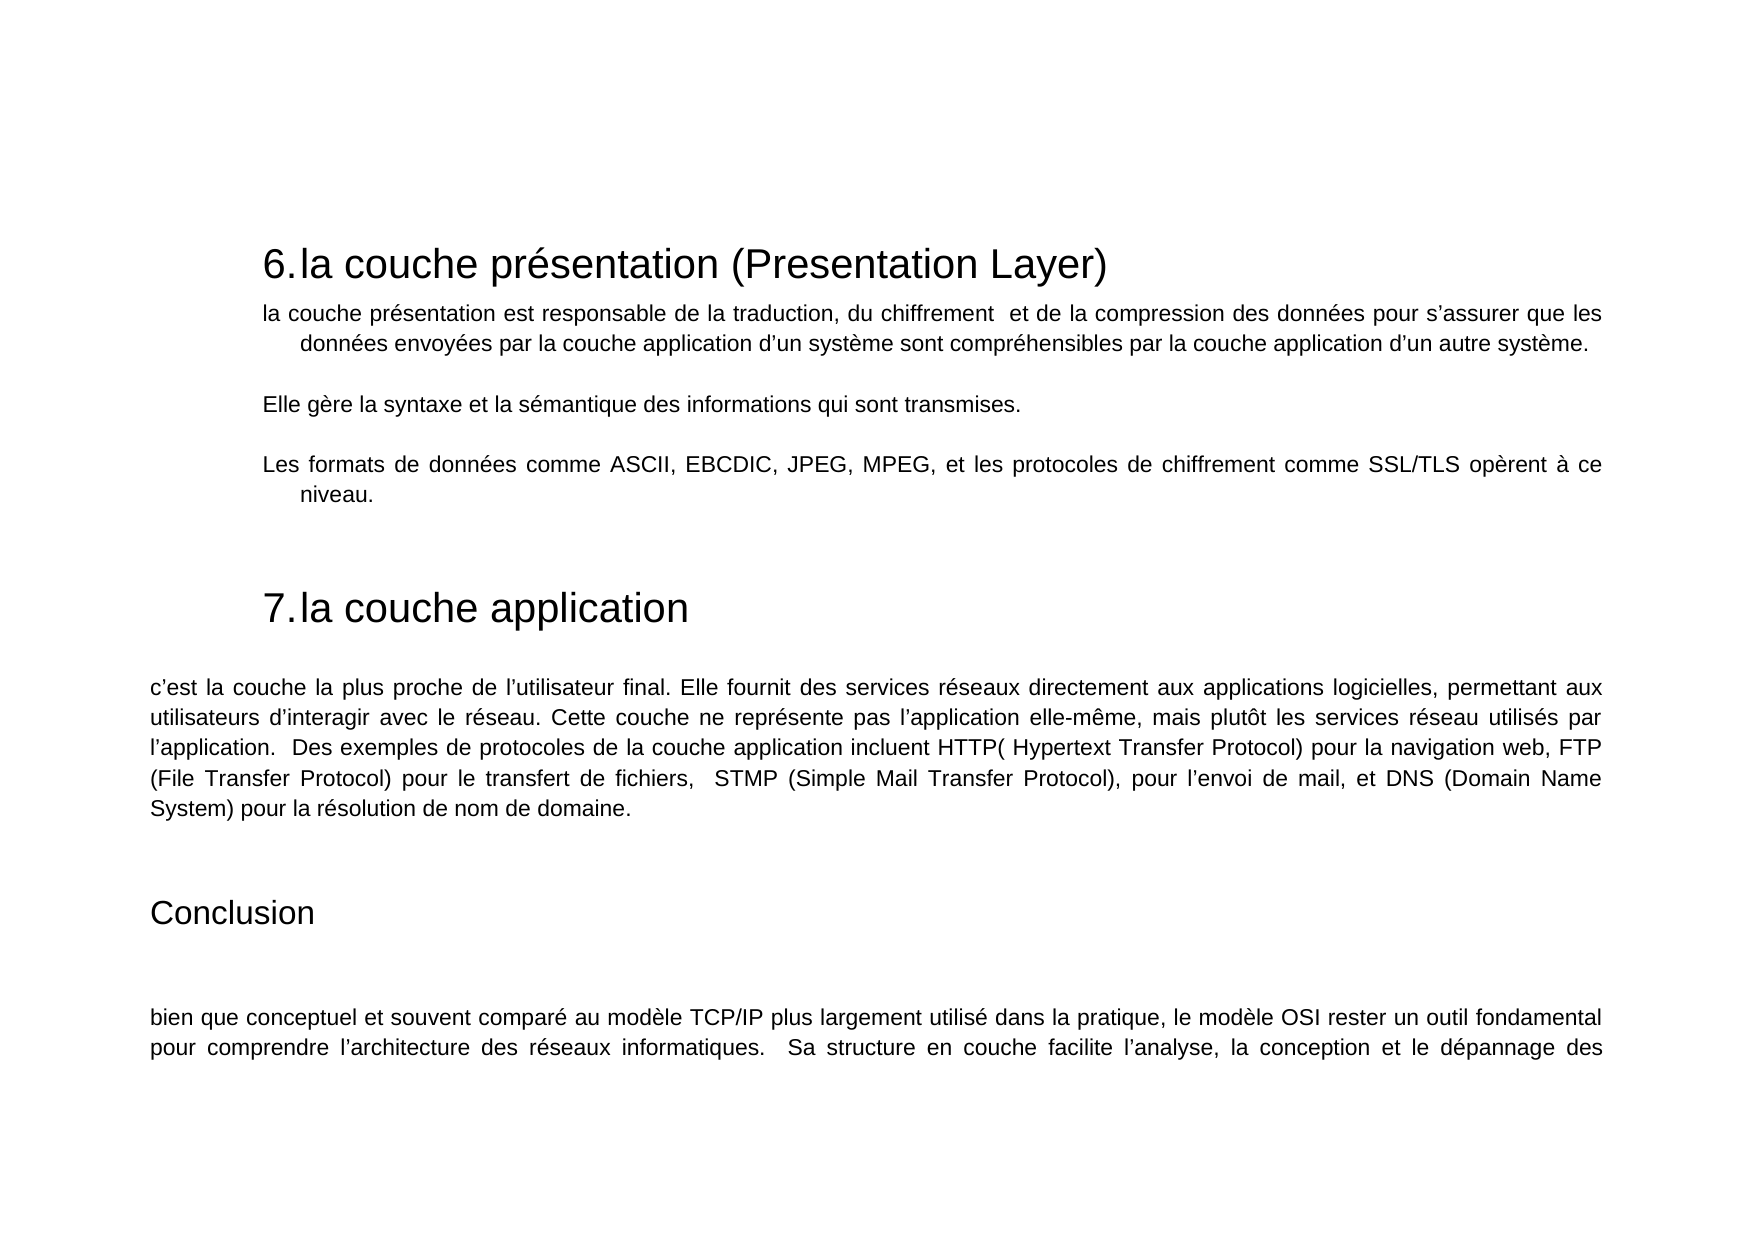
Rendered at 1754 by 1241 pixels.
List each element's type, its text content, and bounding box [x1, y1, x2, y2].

subtitle la couche application [262, 583, 1604, 631]
subtitle Conclusion [150, 893, 1604, 931]
text Les formats de données comme ASCII, EBCDIC, JPEG, MPEG, et les protocoles de chiffrement comme SSL/TLS opèrent à ce niveau. [262, 451, 1604, 508]
text Elle gère la syntaxe et la sémantique des informations qui sont transmises. [262, 391, 1604, 417]
subtitle la couche présentation (Presentation Layer) [262, 239, 1604, 287]
text c’est la couche la plus proche de l’utilisateur final. Elle fournit des services réseaux directement aux applications logicielles, permettant aux utilisateurs d’interagir avec le réseau. Cette couche ne représente pas l’application elle-même, mais plutôt les services réseau utilisés par l’application. Des exemples de protocoles de la couche application incluent HTTP( Hypertext Transfer Protocol) pour la navigation web, FTP (File Transfer Protocol) pour le transfert de fichiers, STMP (Simple Mail Transfer Protocol), pour l’envoi de mail, et DNS (Domain Name System) pour la résolution de nom de domaine. [150, 674, 1604, 821]
text la couche présentation est responsable de la traduction, du chiffrement et de la compression des données pour s’assurer que les données envoyées par la couche application d’un système sont compréhensibles par la couche application d’un autre système. [262, 300, 1604, 357]
text bien que conceptuel et souvent comparé au modèle TCP/IP plus largement utilisé dans la pratique, le modèle OSI rester un outil fondamental pour comprendre l’architecture des réseaux informatiques. Sa structure en couche facilite l’analyse, la conception et le dépannage des [150, 1004, 1604, 1061]
